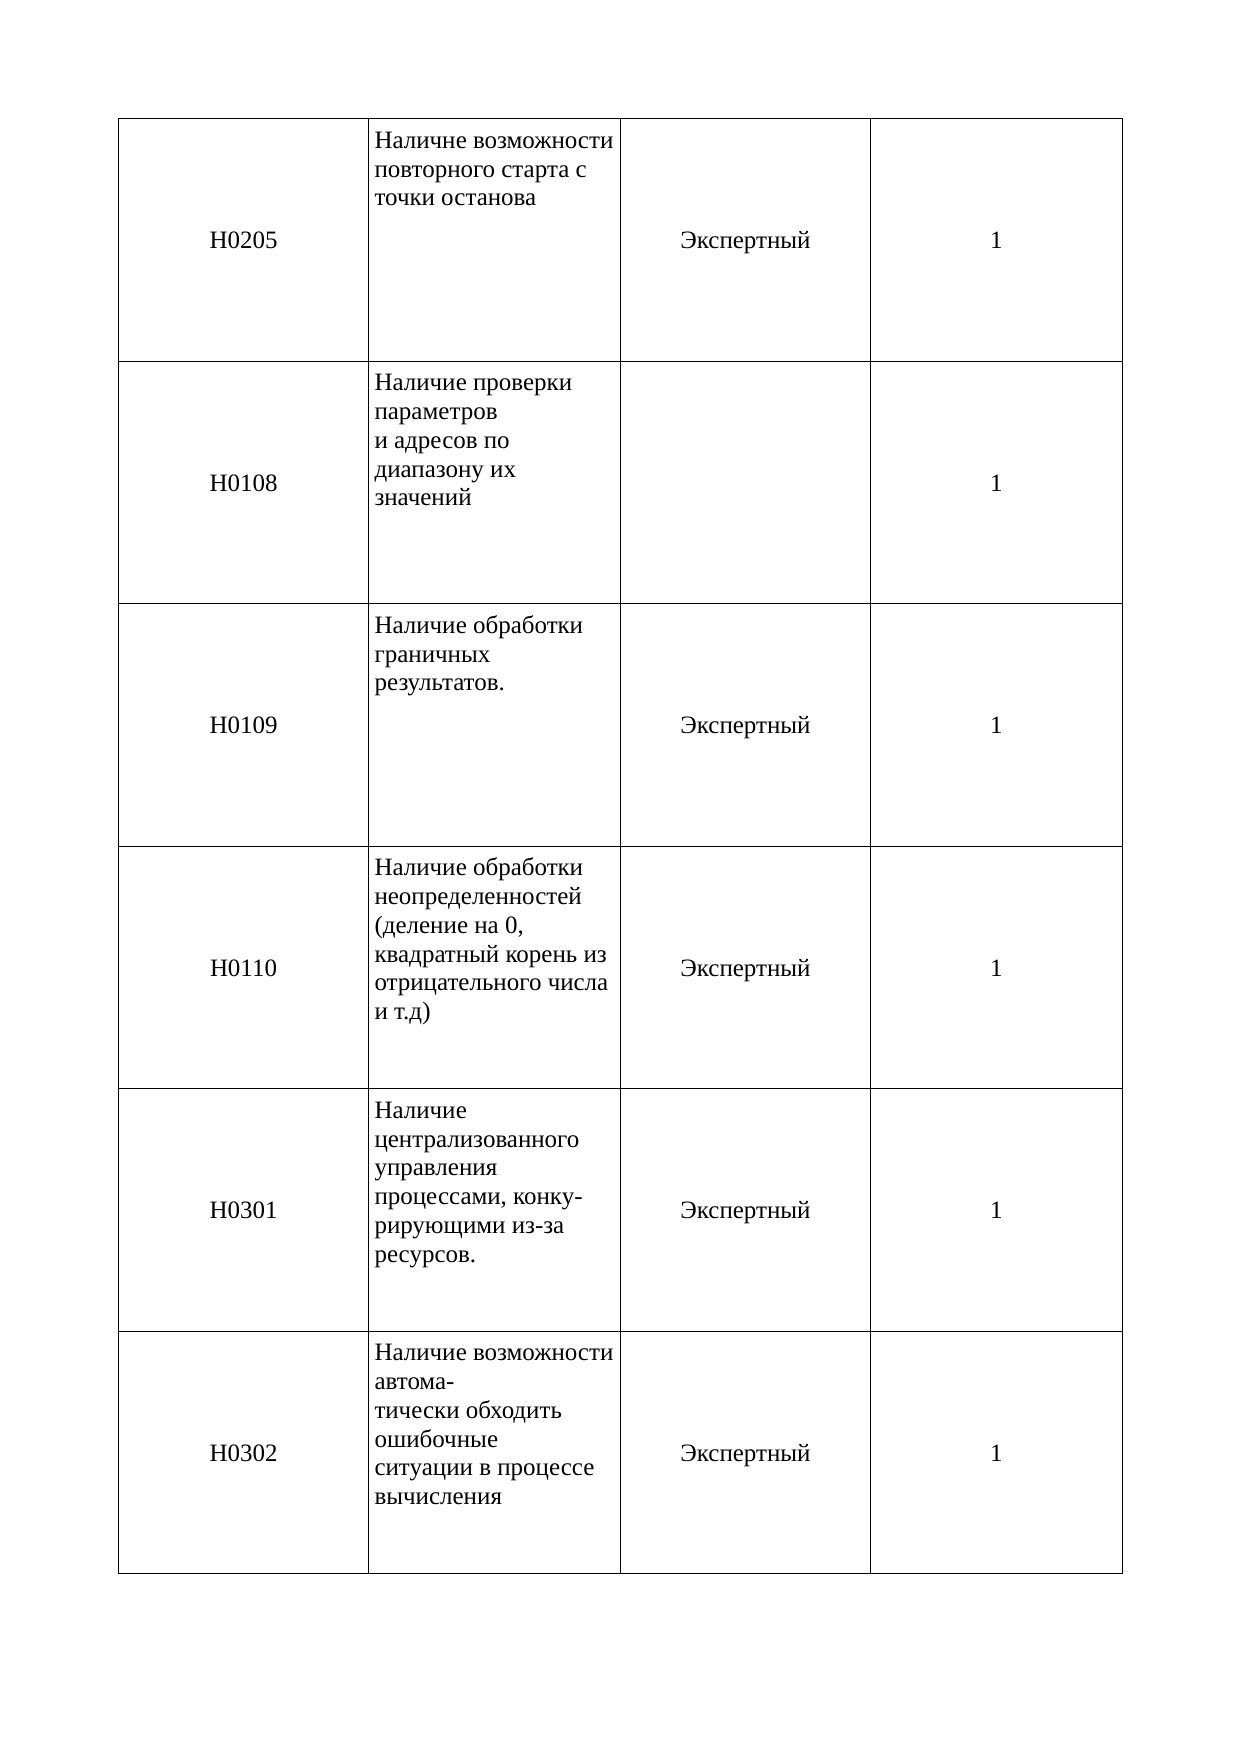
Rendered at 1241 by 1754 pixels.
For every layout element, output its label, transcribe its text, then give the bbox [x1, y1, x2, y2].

table_cell H0110 [119, 847, 368, 1088]
table_cell Наличие проверки параметров и адресов по диапазону их значений [369, 362, 620, 603]
table_cell 1 [871, 847, 1122, 1088]
table_cell Экспертный [621, 847, 870, 1088]
table_cell Экспертный [621, 119, 870, 361]
table_cell 1 [871, 362, 1122, 603]
table_cell 1 [871, 119, 1122, 361]
table_cell Экспертный [621, 604, 870, 846]
table_cell Наличне возможности повторного старта с точки останова [369, 119, 620, 361]
table_cell 1 [871, 1089, 1122, 1331]
table_cell Наличие возможности автома- тически обходить ошибочные ситуации в процессе вычисления [369, 1332, 620, 1573]
table_cell H0205 [119, 119, 368, 361]
table_cell Экспертный [621, 1332, 870, 1573]
table_cell Наличие обработки неопределенностей (деление на 0, квадратный корень из отрицательного числа и т.д) [369, 847, 620, 1088]
table_cell 1 [871, 1332, 1122, 1573]
table_cell H0301 [119, 1089, 368, 1331]
table_cell H0302 [119, 1332, 368, 1573]
table_cell Экспертный [621, 1089, 870, 1331]
table_cell Наличие централизованного управления процессами, конку- рирующими из-за ресурсов. [369, 1089, 620, 1331]
table_cell [621, 362, 870, 603]
table_cell H0108 [119, 362, 368, 603]
table_cell Наличие обработки граничных результатов. [369, 604, 620, 846]
table_cell H0109 [119, 604, 368, 846]
table_cell 1 [871, 604, 1122, 846]
